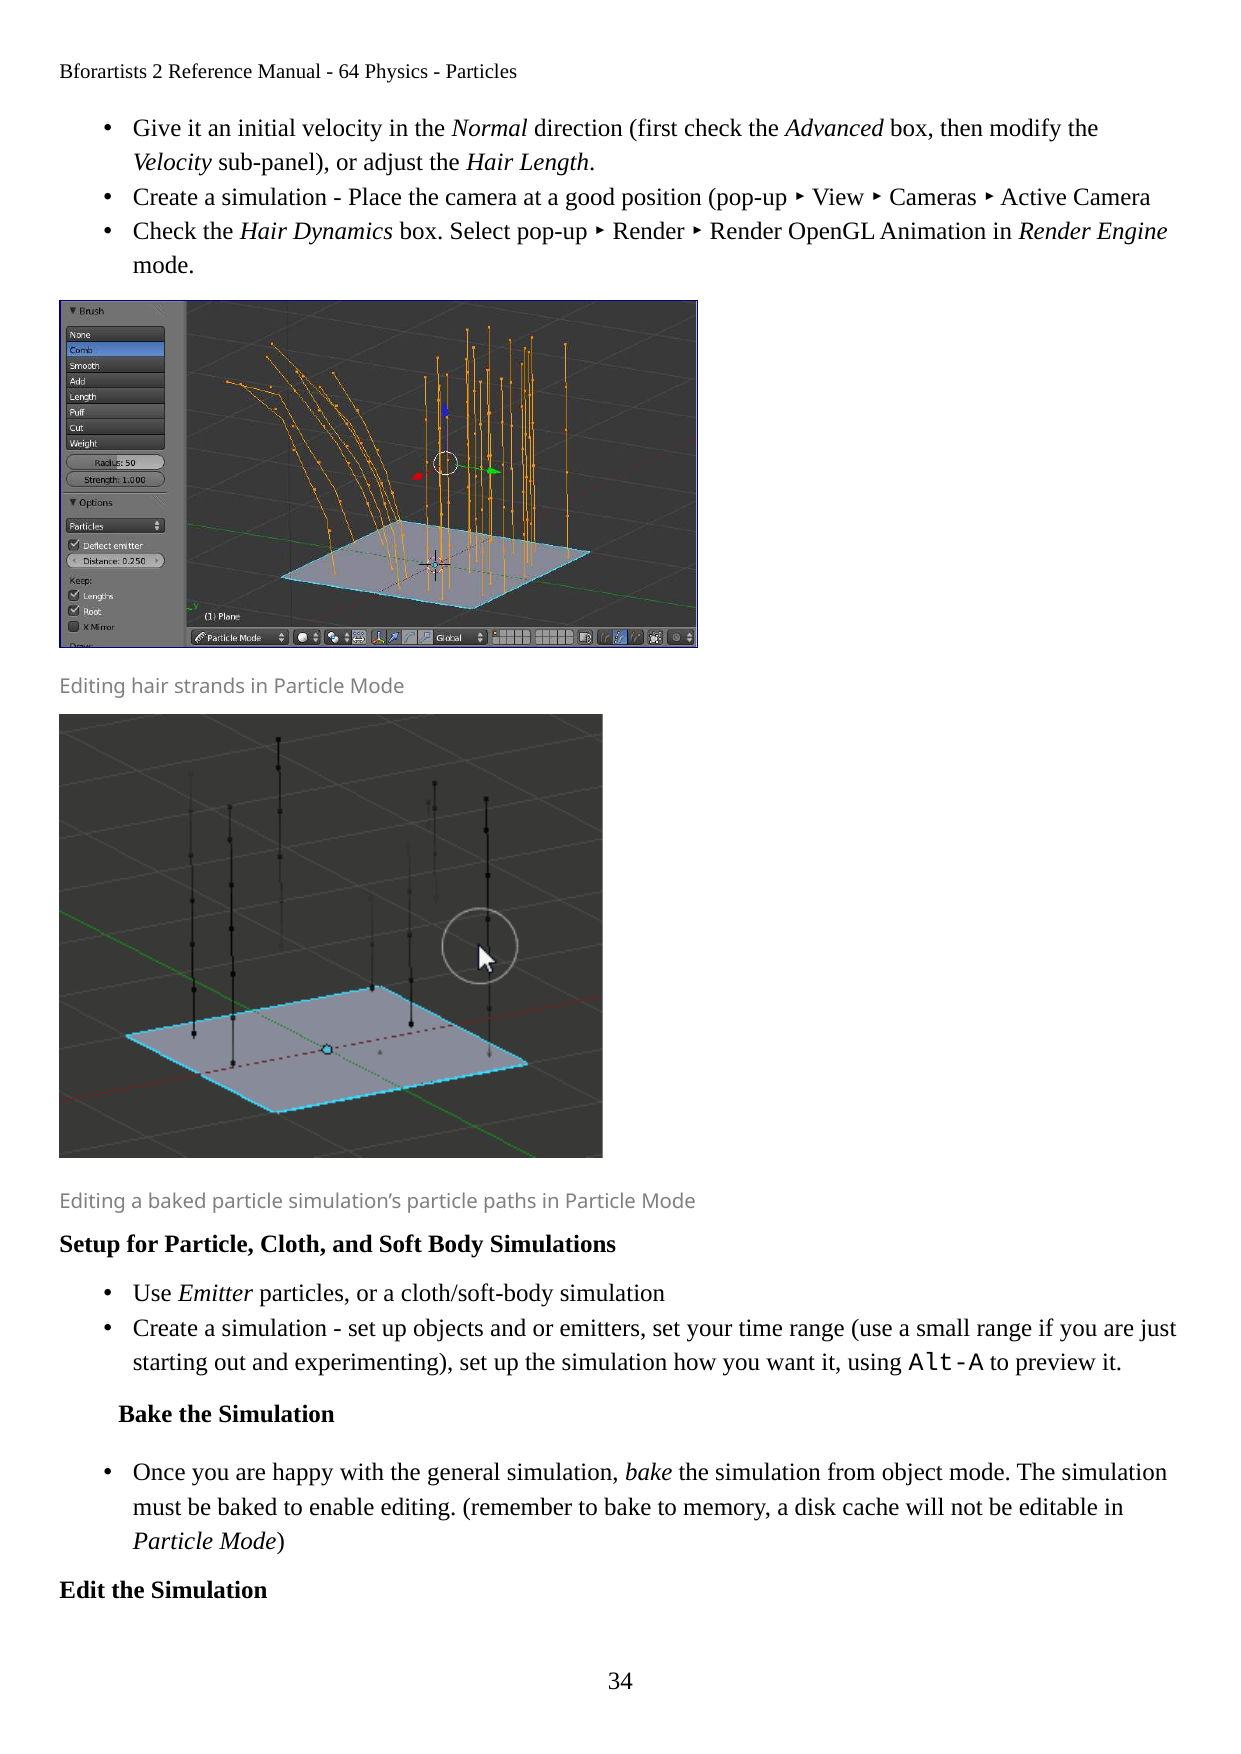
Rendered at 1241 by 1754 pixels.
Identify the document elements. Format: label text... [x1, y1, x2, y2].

text Editing a baked particle simulation’s particle paths in Particle Mode [59, 1184, 1181, 1215]
text Setup for Particle, Cloth, and Soft Body Simulations [59, 1229, 1181, 1258]
list Once you are happy with the general simulation, bake the simulation from object mode. The simulation must be baked to enable editing. (remember to bake to memory, a disk cache will not be editable in Particle Mode) [103, 1457, 1181, 1555]
list Create a simulation - set up objects and or emitters, set your time range (use a small range if you are just starting out and experimenting), set up the simulation how you want it, using Alt-A to preview it. [103, 1313, 1181, 1378]
list Create a simulation - Place the camera at a good position (pop-up ‣ View ‣ Cameras ‣ Active Camera [103, 182, 1181, 210]
text Editing hair strands in Particle Mode [59, 668, 1181, 699]
list Use Emitter particles, or a cloth/soft-body simulation [103, 1278, 1181, 1307]
list Give it an initial velocity in the Normal direction (first check the Advanced box, then modify the Velocity sub-panel), or adjust the Hair Length. [103, 113, 1181, 176]
picture [61, 301, 697, 647]
picture [59, 714, 603, 1158]
text Bake the Simulation [118, 1399, 1122, 1428]
list Check the Hair Dynamics box. Select pop-up ‣ Render ‣ Render OpenGL Animation in Render Engine mode. [103, 216, 1181, 279]
text Edit the Simulation [59, 1575, 1181, 1604]
